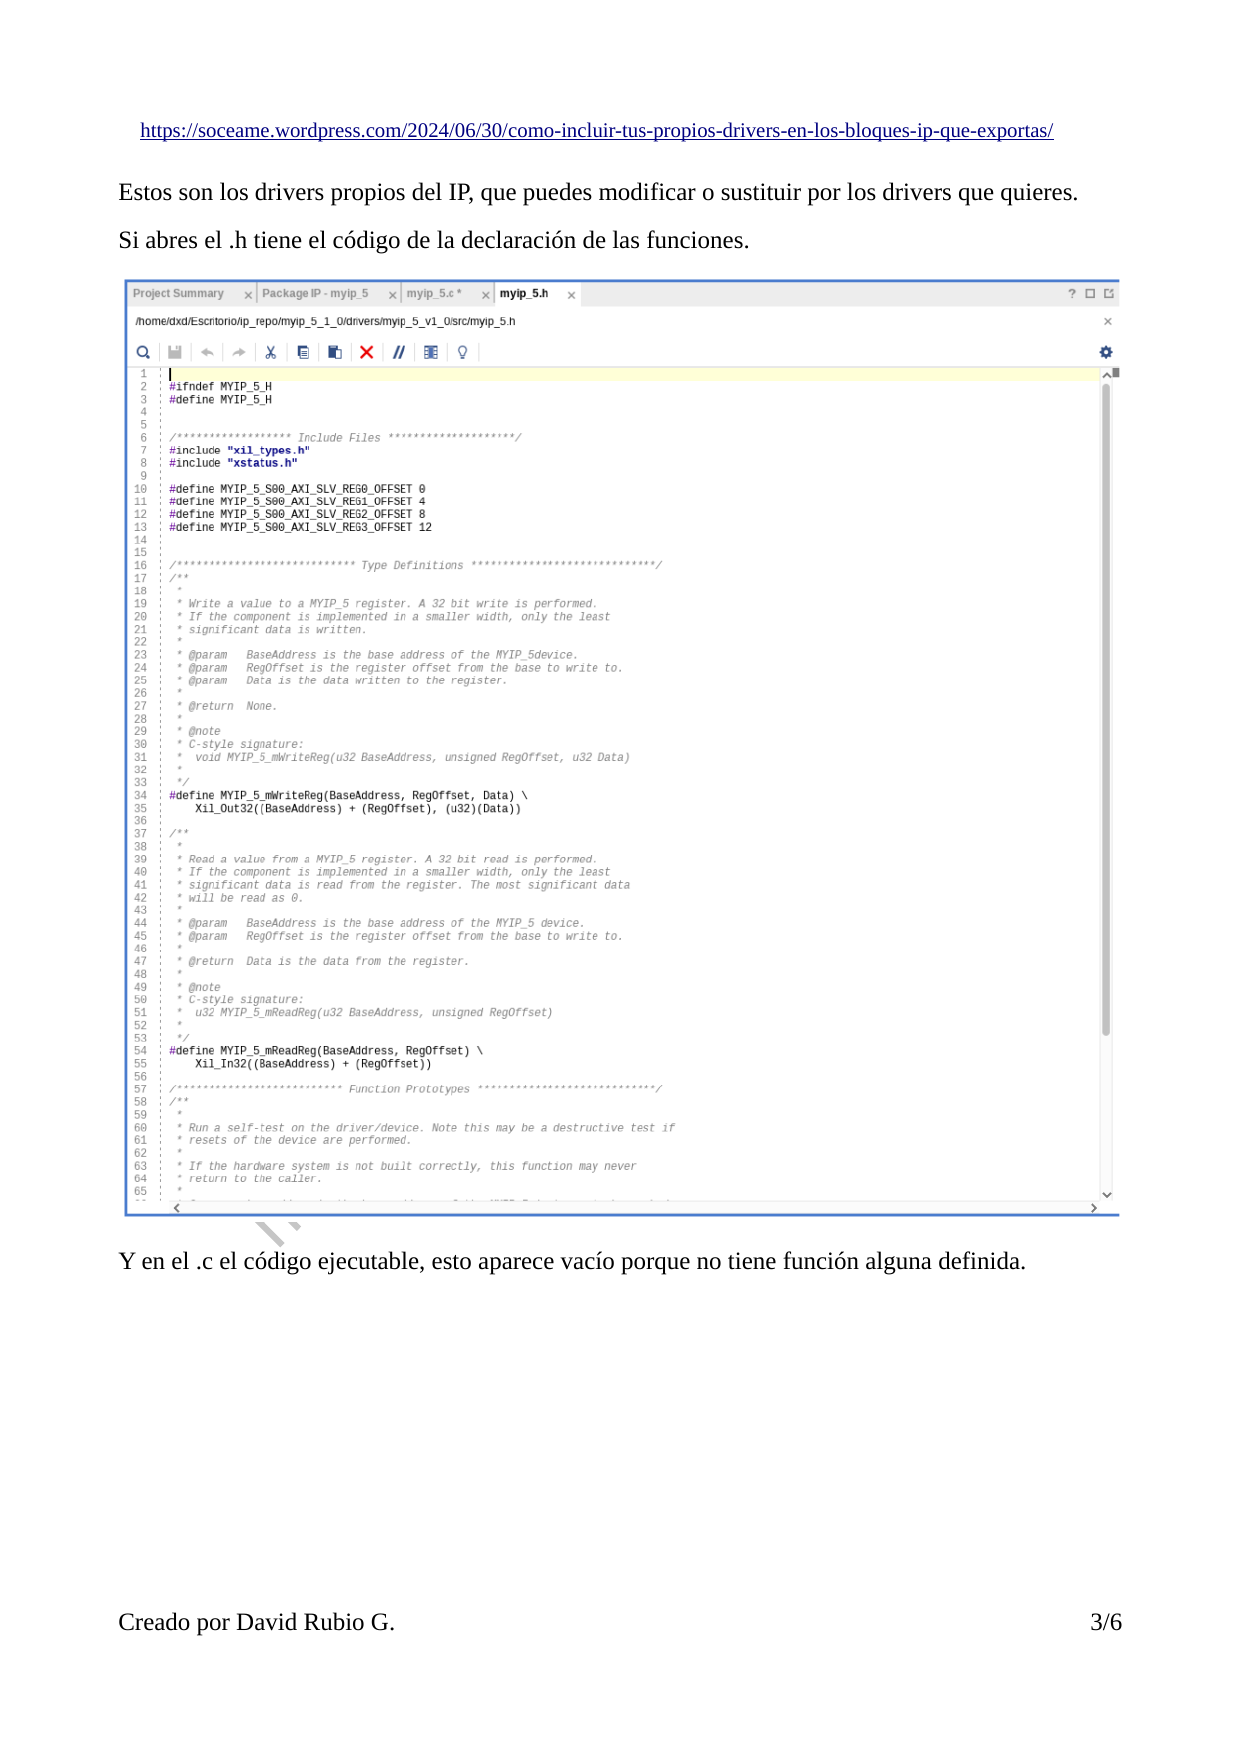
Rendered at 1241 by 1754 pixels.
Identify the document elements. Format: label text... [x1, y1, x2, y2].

text Si abres el .h tiene el código de la declaración de las funciones. [118, 225, 1122, 253]
picture [118, 272, 1120, 1222]
text Y en el .c el código ejecutable, esto aparece vacío porque no tiene función alguna definida. [118, 1246, 1122, 1275]
text Estos son los drivers propios del IP, que puedes modificar o sustituir por los drivers que quieres. [118, 177, 1122, 206]
